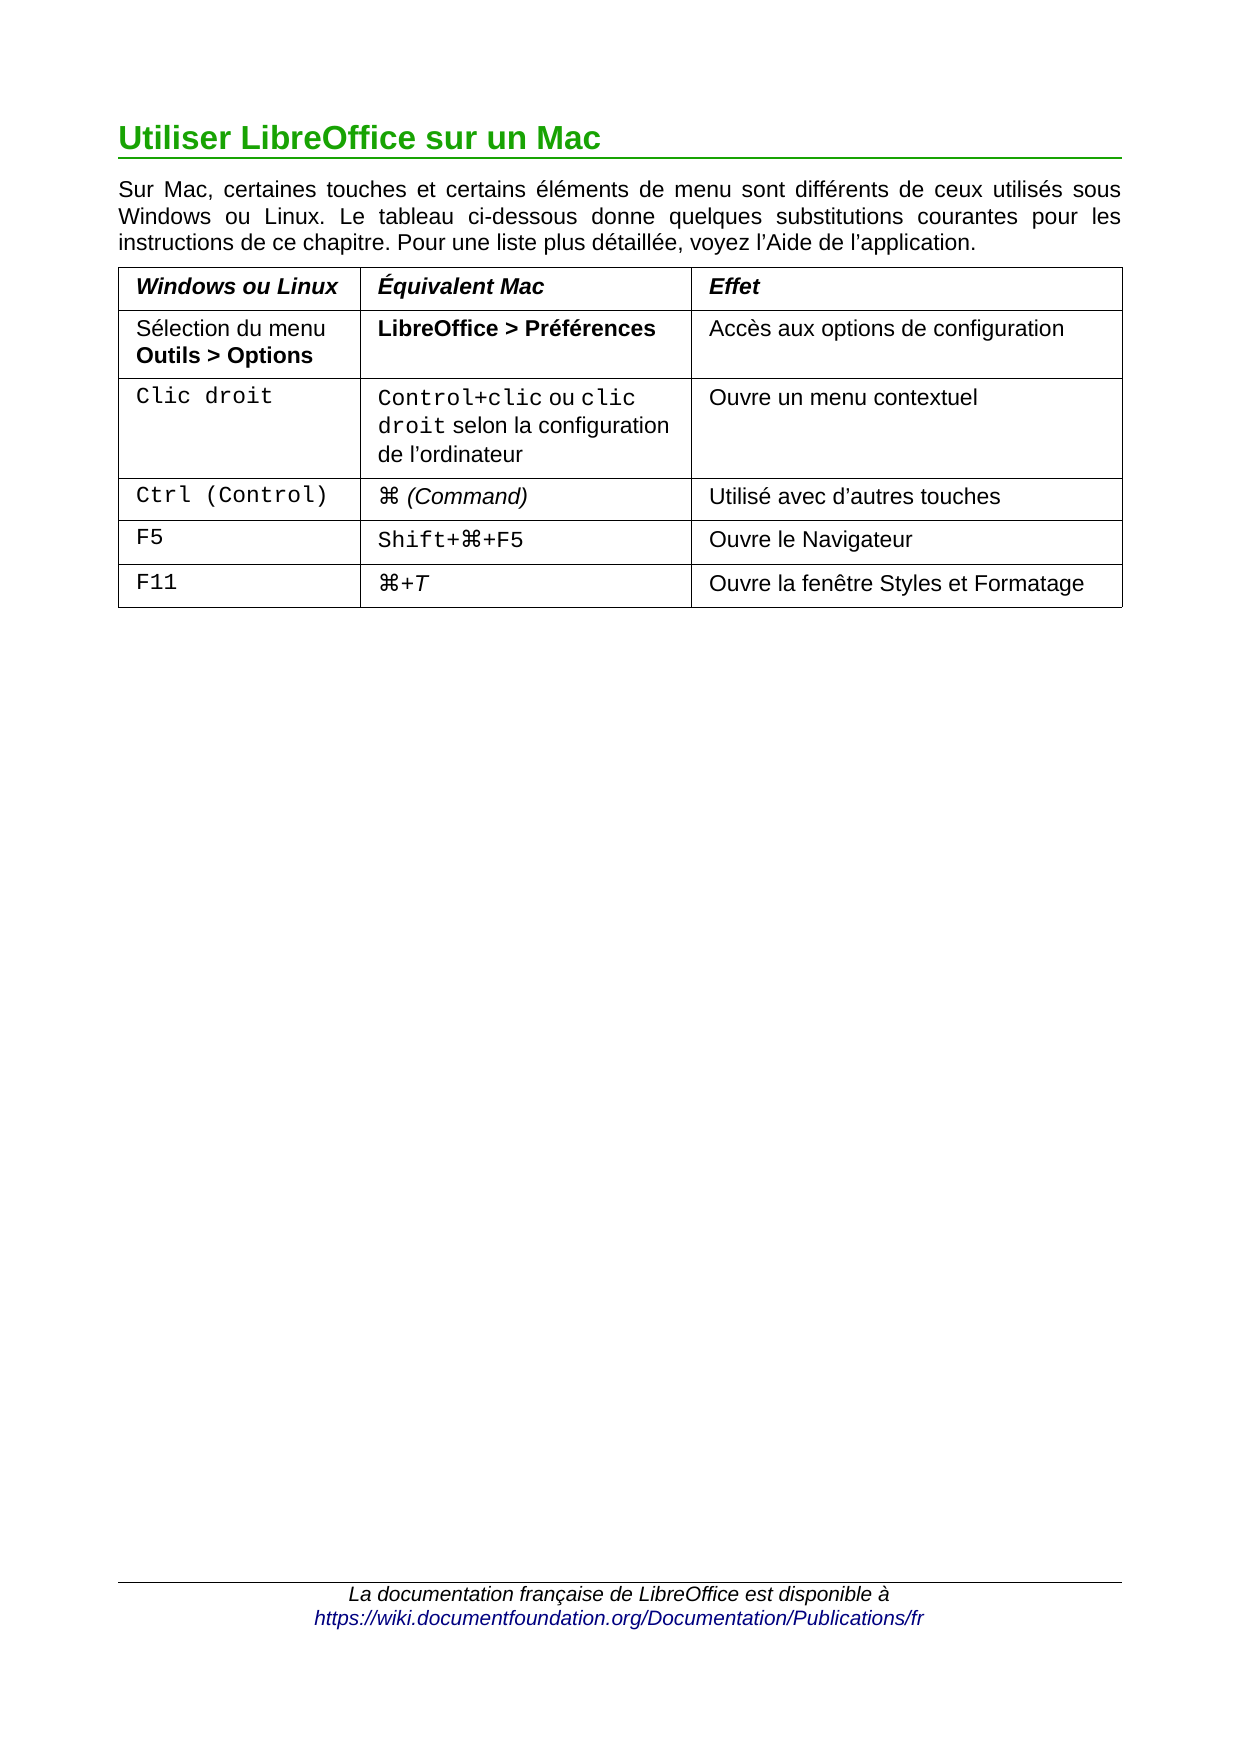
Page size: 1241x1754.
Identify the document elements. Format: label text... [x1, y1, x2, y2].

table_cell Ouvre le Navigateur [692, 521, 1122, 564]
table_header Effet [692, 268, 1122, 309]
table_header Windows ou Linux [119, 268, 360, 309]
table_cell ⌘ (Command) [361, 479, 691, 520]
table_cell Shift+⌘+F5 [361, 521, 691, 564]
table_cell F5 [119, 521, 360, 564]
table_cell F11 [119, 565, 360, 607]
table_cell Clic droit [119, 379, 360, 477]
table_cell Ctrl (Control) [119, 479, 360, 520]
text Sur Mac, certaines touches et certains éléments de menu sont différents de ceux utilisés sous Windows ou Linux. Le tableau ci-dessous donne quelques substitutions courantes pour les instructions de ce chapitre. Pour une liste plus détaillée, voyez l’Aide de l’application. [118, 176, 1122, 255]
table_cell Control+clic ou clic droit selon la configuration de l’ordinateur [361, 379, 691, 477]
table_header Équivalent Mac [361, 268, 691, 309]
table_cell LibreOffice > Préférences [361, 311, 691, 378]
table_cell ⌘+T [361, 565, 691, 607]
table_cell Ouvre un menu contextuel [692, 379, 1122, 477]
table_cell Sélection du menu Outils > Options [119, 311, 360, 378]
table_cell Accès aux options de configuration [692, 311, 1122, 378]
table_cell Utilisé avec d’autres touches [692, 479, 1122, 520]
table_cell Ouvre la fenêtre Styles et Formatage [692, 565, 1122, 607]
subtitle Utiliser LibreOffice sur un Mac [118, 118, 1122, 157]
